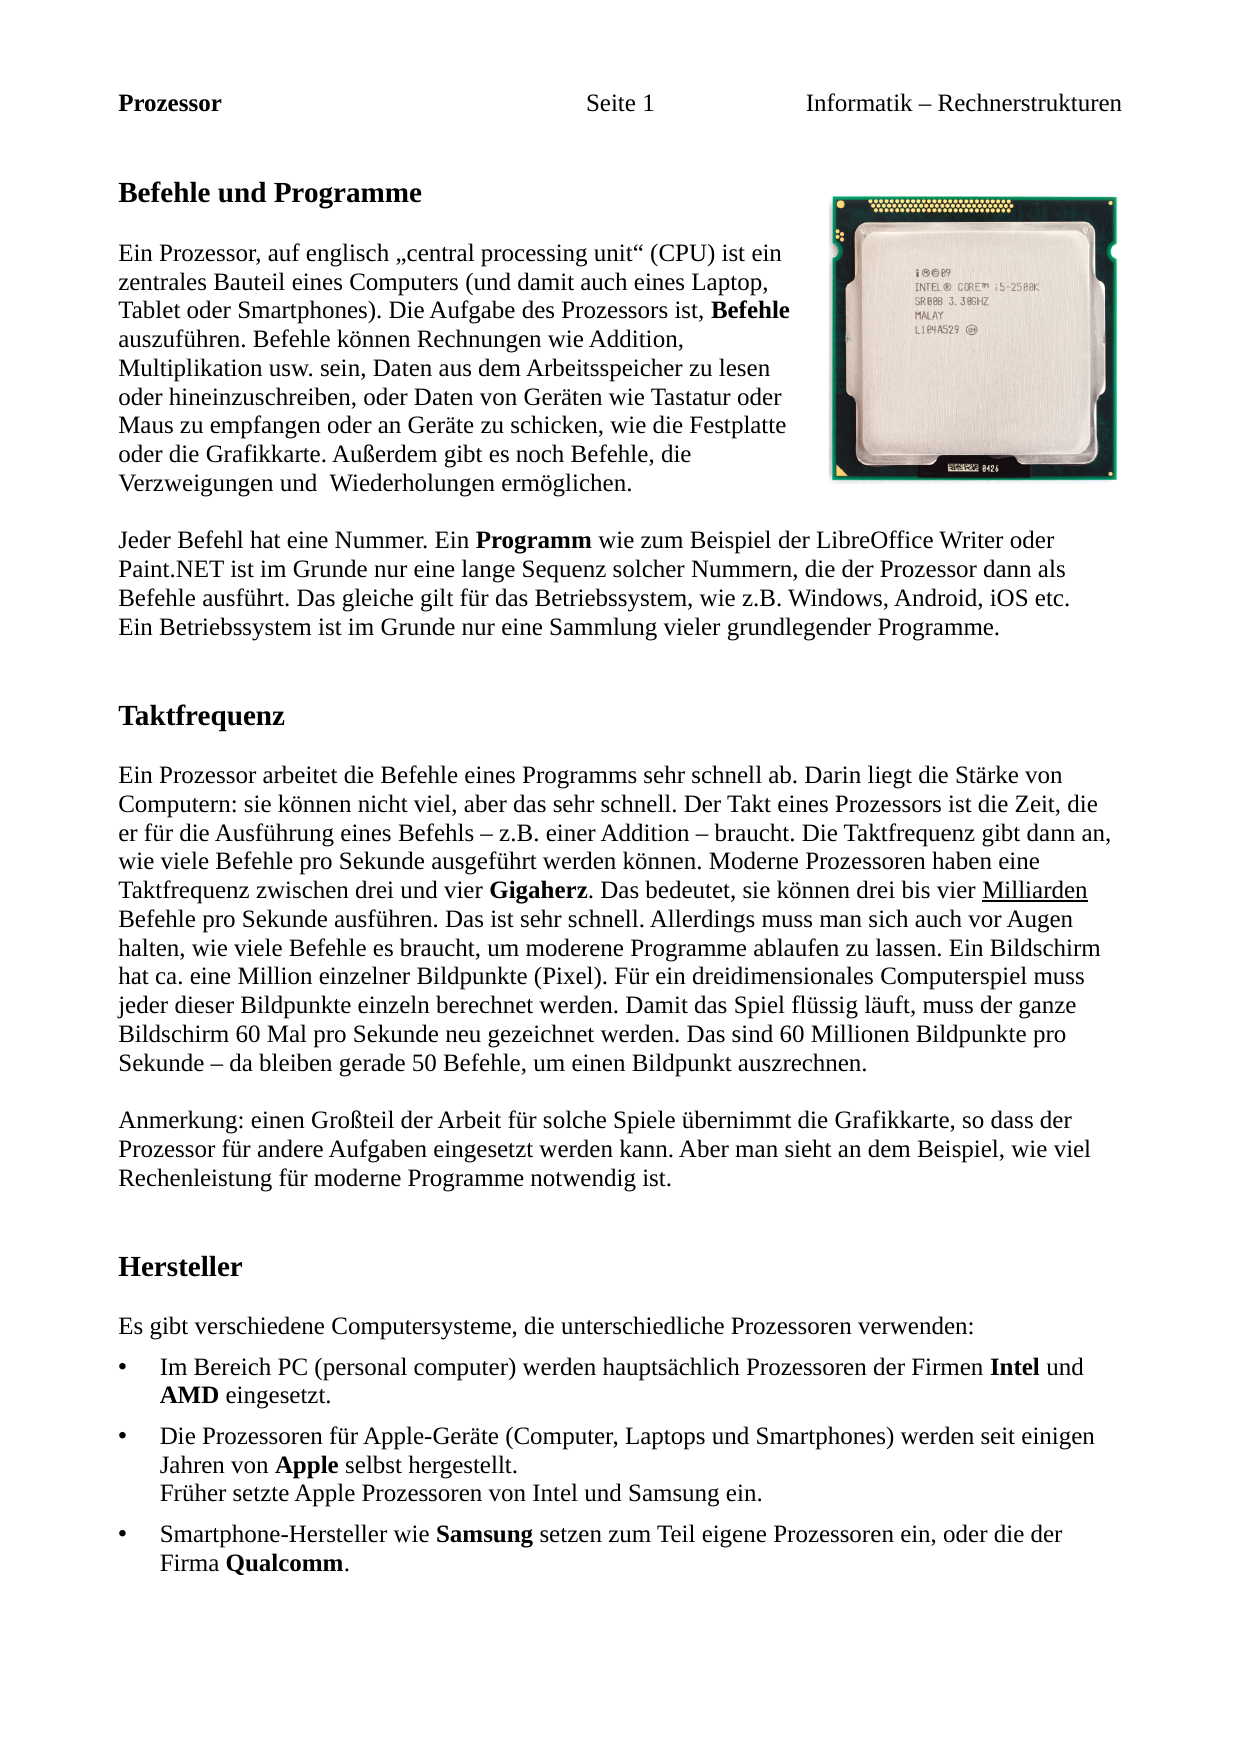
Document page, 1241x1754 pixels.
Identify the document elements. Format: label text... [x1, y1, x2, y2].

text Befehle und Programme [118, 176, 1122, 209]
text Taktfrequenz [118, 698, 1122, 731]
text Ein Prozessor, auf englisch „central processing unit“ (CPU) ist ein zentrales Bauteil eines Computers (und damit auch eines Laptop, Tablet oder Smartphones). Die Aufgabe des Prozessors ist, Befehle auszuführen. Befehle können Rechnungen wie Addition, Multiplikation usw. sein, Daten aus dem Arbeitsspeicher zu lesen oder hineinzuschreiben, oder Daten von Geräten wie Tastatur oder Maus zu empfangen oder an Geräte zu schicken, wie die Festplatte oder die Grafikkarte. Außerdem gibt es noch Befehle, die Verzweigungen und Wiederholungen ermöglichen. [118, 238, 1122, 497]
text Es gibt verschiedene Computersysteme, die unterschiedliche Prozessoren verwenden: [118, 1311, 1122, 1340]
text Hersteller [118, 1249, 1122, 1282]
picture [828, 192, 1120, 484]
list Die Prozessoren für Apple-Geräte (Computer, Laptops und Smartphones) werden seit einigen Jahren von Apple selbst hergestellt. Früher setzte Apple Prozessoren von Intel und Samsung ein. [118, 1421, 1122, 1507]
text Jeder Befehl hat eine Nummer. Ein Programm wie zum Beispiel der LibreOffice Writer oder Paint.NET ist im Grunde nur eine lange Sequenz solcher Nummern, die der Prozessor dann als Befehle ausführt. Das gleiche gilt für das Betriebssystem, wie z.B. Windows, Android, iOS etc. [118, 525, 1122, 612]
list Smartphone-Hersteller wie Samsung setzen zum Teil eigene Prozessoren ein, oder die der Firma Qualcomm. [118, 1519, 1122, 1576]
text Ein Betriebssystem ist im Grunde nur eine Sammlung vieler grundlegender Programme. [118, 612, 1122, 640]
text Anmerkung: einen Großteil der Arbeit für solche Spiele übernimmt die Grafikkarte, so dass der Prozessor für andere Aufgaben eingesetzt werden kann. Aber man sieht an dem Beispiel, wie viel Rechenleistung für moderne Programme notwendig ist. [118, 1105, 1122, 1191]
list Im Bereich PC (personal computer) werden hauptsächlich Prozessoren der Firmen Intel und AMD eingesetzt. [118, 1352, 1122, 1409]
text Ein Prozessor arbeitet die Befehle eines Programms sehr schnell ab. Darin liegt die Stärke von Computern: sie können nicht viel, aber das sehr schnell. Der Takt eines Prozessors ist die Zeit, die er für die Ausführung eines Befehls – z.B. einer Addition – braucht. Die Taktfrequenz gibt dann an, wie viele Befehle pro Sekunde ausgeführt werden können. Moderne Prozessoren haben eine Taktfrequenz zwischen drei und vier Gigaherz. Das bedeutet, sie können drei bis vier Milliarden Befehle pro Sekunde ausführen. Das ist sehr schnell. Allerdings muss man sich auch vor Augen halten, wie viele Befehle es braucht, um moderene Programme ablaufen zu lassen. Ein Bildschirm hat ca. eine Million einzelner Bildpunkte (Pixel). Für ein dreidimensionales Computerspiel muss jeder dieser Bildpunkte einzeln berechnet werden. Damit das Spiel flüssig läuft, muss der ganze Bildschirm 60 Mal pro Sekunde neu gezeichnet werden. Das sind 60 Millionen Bildpunkte pro Sekunde – da bleiben gerade 50 Befehle, um einen Bildpunkt auszrechnen. [118, 760, 1122, 1076]
